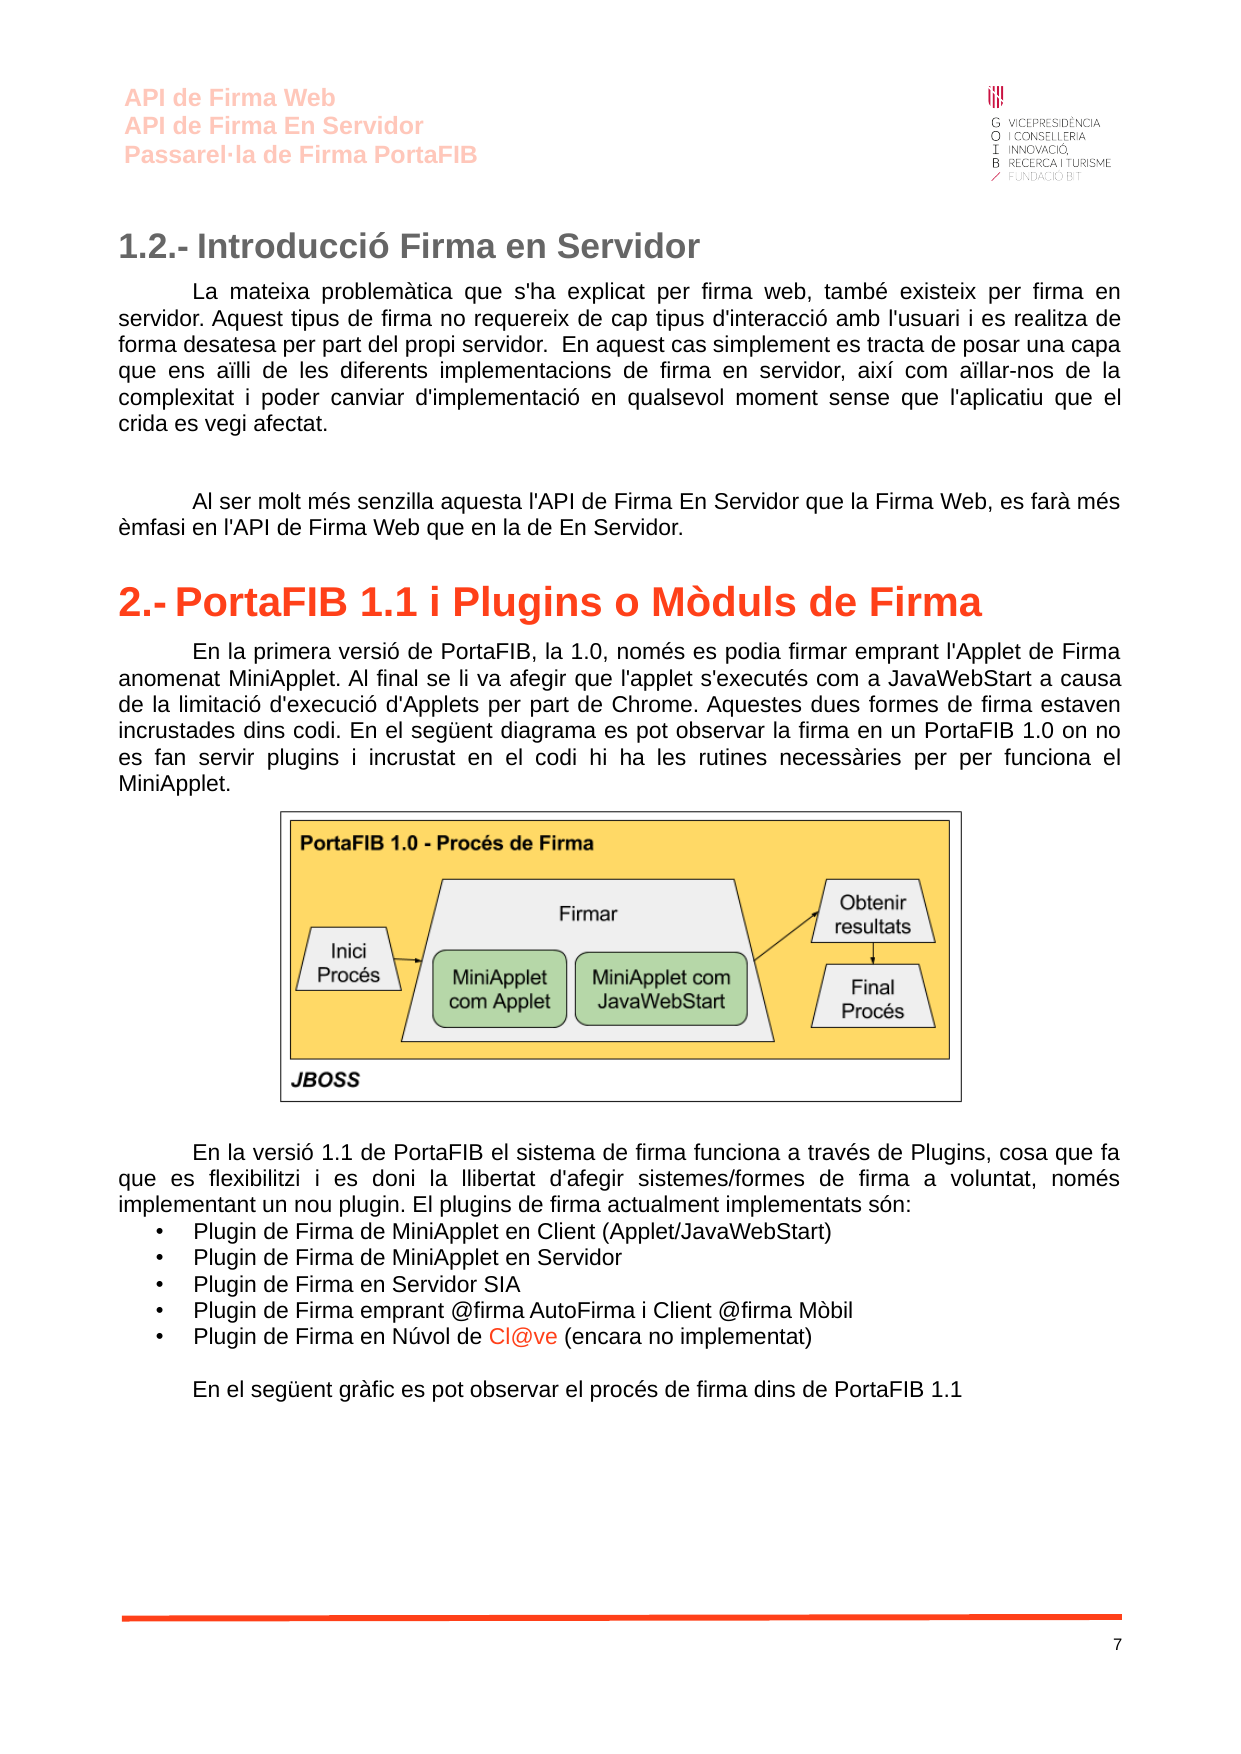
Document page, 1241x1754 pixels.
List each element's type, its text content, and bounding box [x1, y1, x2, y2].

text En el següent gràfic es pot observar el procés de firma dins de PortaFIB 1.1 [118, 1376, 1122, 1402]
list Plugin de Firma de MiniApplet en Client (Applet/JavaWebStart) [156, 1218, 1122, 1244]
text En la versió 1.1 de PortaFIB el sistema de firma funciona a través de Plugins, cosa que fa que es flexibilitzi i es doni la llibertat d'afegir sistemes/formes de firma a voluntat, només implementant un nou plugin. El plugins de firma actualment implementats són: [118, 1139, 1122, 1218]
text Al ser molt més senzilla aquesta l'API de Firma En Servidor que la Firma Web, es farà més èmfasi en l'API de Firma Web que en la de En Servidor. [118, 488, 1122, 540]
picture [265, 796, 975, 1113]
list Plugin de Firma en Núvol de Cl@ve (encara no implementat) [156, 1323, 1122, 1349]
list Plugin de Firma de MiniApplet en Servidor [156, 1244, 1122, 1271]
list Plugin de Firma en Servidor SIA [156, 1271, 1122, 1297]
subtitle Introducció Firma en Servidor [118, 225, 1122, 266]
list Plugin de Firma emprant @firma AutoFirma i Client @firma Mòbil [156, 1297, 1122, 1323]
text La mateixa problemàtica que s'ha explicat per firma web, també existeix per firma en servidor. Aquest tipus de firma no requereix de cap tipus d'interacció amb l'usuari i es realitza de forma desatesa per part del propi servidor. En aquest cas simplement es tracta de posar una capa que ens aïlli de les diferents implementacions de firma en servidor, així com aïllar-nos de la complexitat i poder canviar d'implementació en qualsevol moment sense que l'aplicatiu que el crida es vegi afectat. [118, 278, 1122, 436]
subtitle PortaFIB 1.1 i Plugins o Mòduls de Firma [118, 578, 1122, 626]
picture [983, 82, 1117, 185]
text En la primera versió de PortaFIB, la 1.0, només es podia firmar emprant l'Applet de Firma anomenat MiniApplet. Al final se li va afegir que l'applet s'executés com a JavaWebStart a causa de la limitació d'execució d'Applets per part de Chrome. Aquestes dues formes de firma estaven incrustades dins codi. En el següent diagrama es pot observar la firma en un PortaFIB 1.0 on no es fan servir plugins i incrustat en el codi hi ha les rutines necessàries per per funciona el MiniApplet. [118, 638, 1122, 796]
